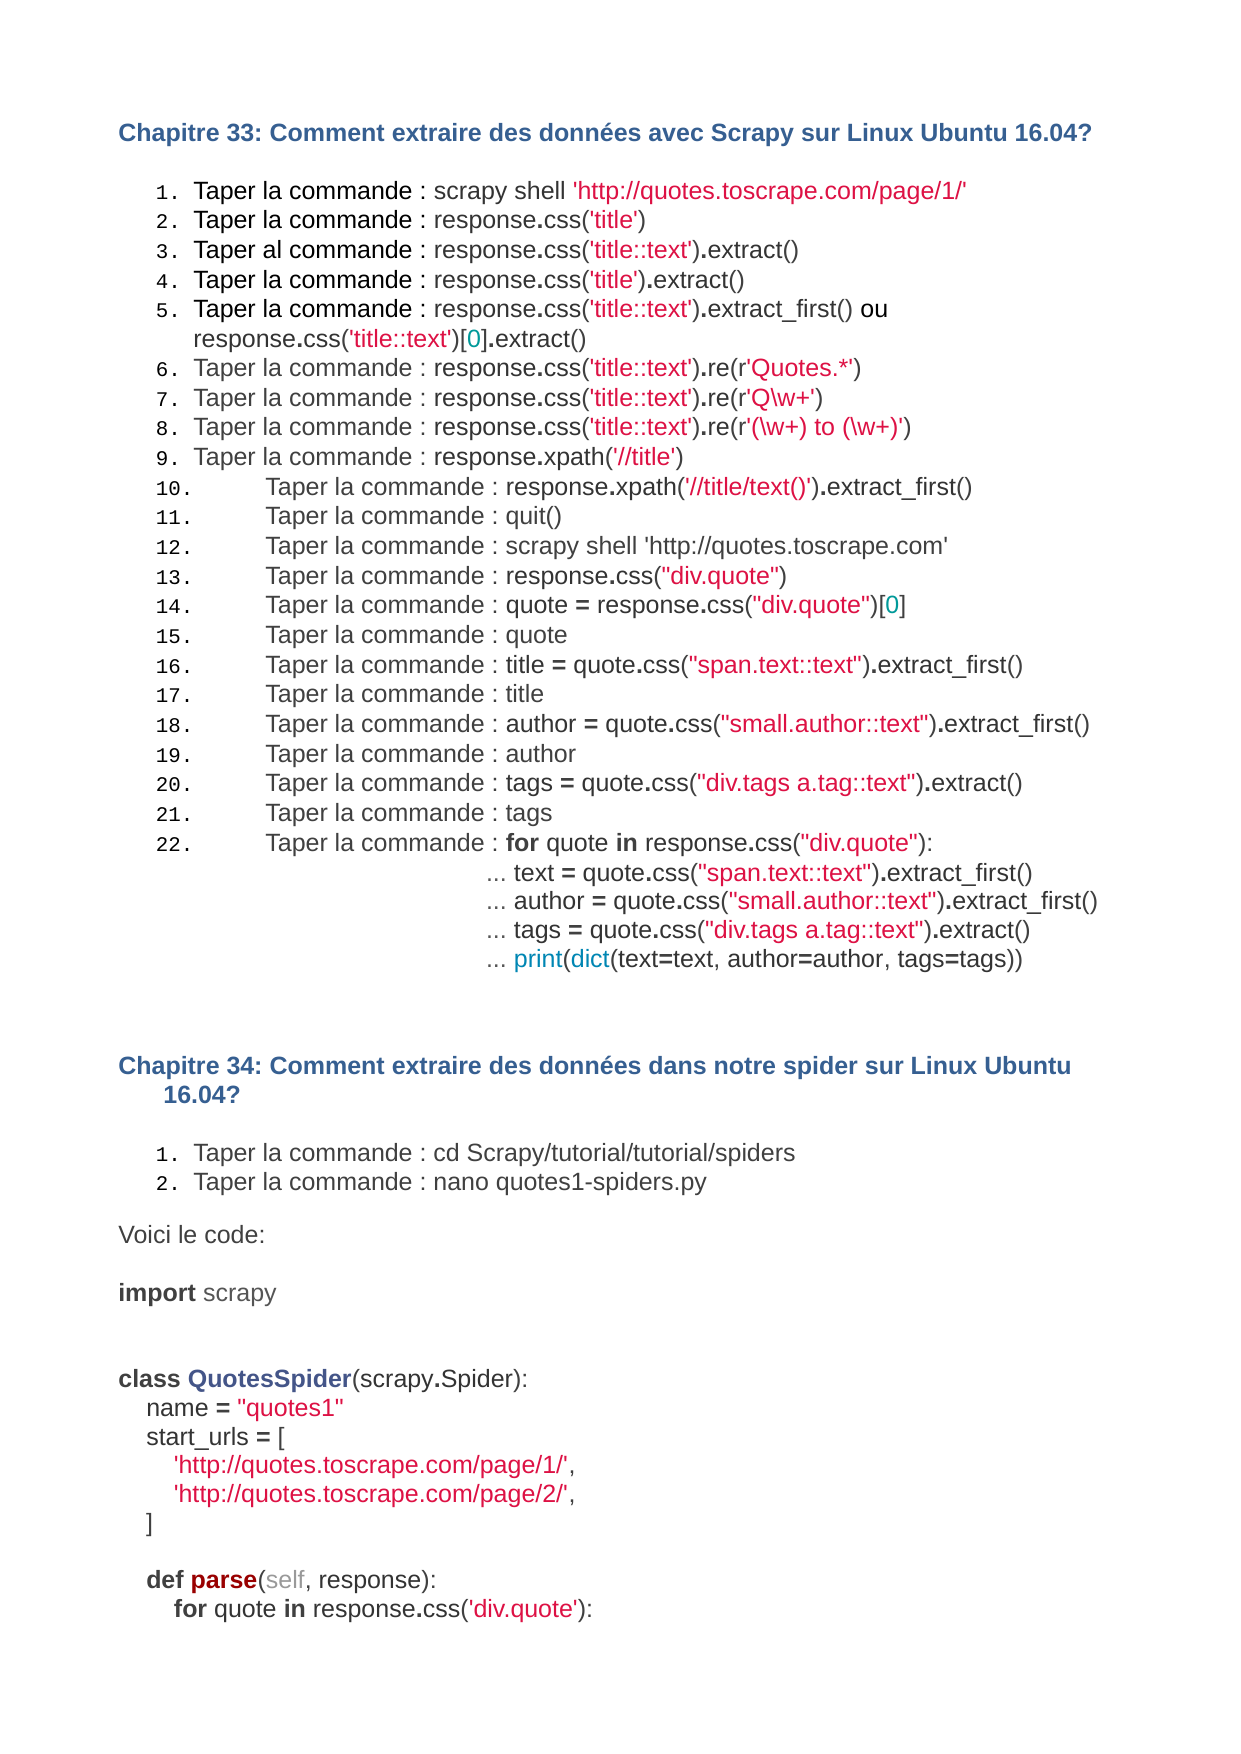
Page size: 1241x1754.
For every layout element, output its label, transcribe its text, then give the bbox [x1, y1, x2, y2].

list Taper la commande : response.css('title::text').re(r'Quotes.*') [156, 353, 1122, 382]
text 'http://quotes.toscrape.com/page/2/', [118, 1479, 1122, 1508]
text start_urls = [ [118, 1422, 1122, 1451]
text Voici le code: [118, 1221, 1122, 1249]
list Taper la commande : quote = response.css("div.quote")[0] [156, 590, 1122, 620]
list Taper la commande : scrapy shell 'http://quotes.toscrape.com' [156, 531, 1122, 561]
text name = "quotes1" [118, 1393, 1122, 1422]
list Taper la commande : tags = quote.css("div.tags a.tag::text").extract() [156, 768, 1122, 798]
list Taper la commande : response.css('title::text').re(r'(\w+) to (\w+)') [156, 412, 1122, 442]
list Taper la commande : tags [156, 798, 1122, 828]
text 'http://quotes.toscrape.com/page/1/', [118, 1451, 1122, 1479]
subtitle Chapitre 33: Comment extraire des données avec Scrapy sur Linux Ubuntu 16.04? [118, 118, 1122, 147]
list Taper la commande : author [156, 739, 1122, 768]
list Taper la commande : author = quote.css("small.author::text").extract_first() [156, 709, 1122, 739]
list Taper la commande : response.xpath('//title/text()').extract_first() [156, 472, 1122, 501]
list Taper la commande : title = quote.css("span.text::text").extract_first() [156, 650, 1122, 679]
list Taper la commande : for quote in response.css("div.quote"): [156, 828, 1122, 857]
list Taper la commande : response.css('title::text').re(r'Q\w+') [156, 382, 1122, 412]
text ... print(dict(text=text, author=author, tags=tags)) [118, 944, 1122, 972]
text def parse(self, response): [118, 1566, 1122, 1594]
list Taper la commande : response.css('title') [156, 205, 1122, 235]
subtitle Chapitre 34: Comment extraire des données dans notre spider sur Linux Ubuntu 16.04? [118, 1051, 1122, 1109]
text class QuotesSpider(scrapy.Spider): [118, 1364, 1122, 1393]
list Taper la commande : response.css("div.quote") [156, 561, 1122, 590]
list Taper la commande : nano quotes1-spiders.py [156, 1167, 1122, 1197]
list Taper la commande : quote [156, 620, 1122, 650]
list Taper al commande : response.css('title::text').extract() [156, 235, 1122, 265]
text ] [118, 1508, 1122, 1537]
text ... text = quote.css("span.text::text").extract_first() [118, 857, 1122, 886]
list Taper la commande : title [156, 679, 1122, 709]
text ... author = quote.css("small.author::text").extract_first() [118, 886, 1122, 915]
list Taper la commande : response.xpath('//title') [156, 442, 1122, 472]
list Taper la commande : quit() [156, 501, 1122, 531]
list Taper la commande : response.css('title::text').extract_first() ou response.css('title::text')[0].extract() [156, 294, 1122, 353]
list Taper la commande : scrapy shell 'http://quotes.toscrape.com/page/1/' [156, 176, 1122, 205]
text import scrapy [118, 1278, 1122, 1307]
list Taper la commande : cd Scrapy/tutorial/tutorial/spiders [156, 1137, 1122, 1167]
text ... tags = quote.css("div.tags a.tag::text").extract() [118, 915, 1122, 944]
text for quote in response.css('div.quote'): [118, 1594, 1122, 1623]
list Taper la commande : response.css('title').extract() [156, 265, 1122, 294]
